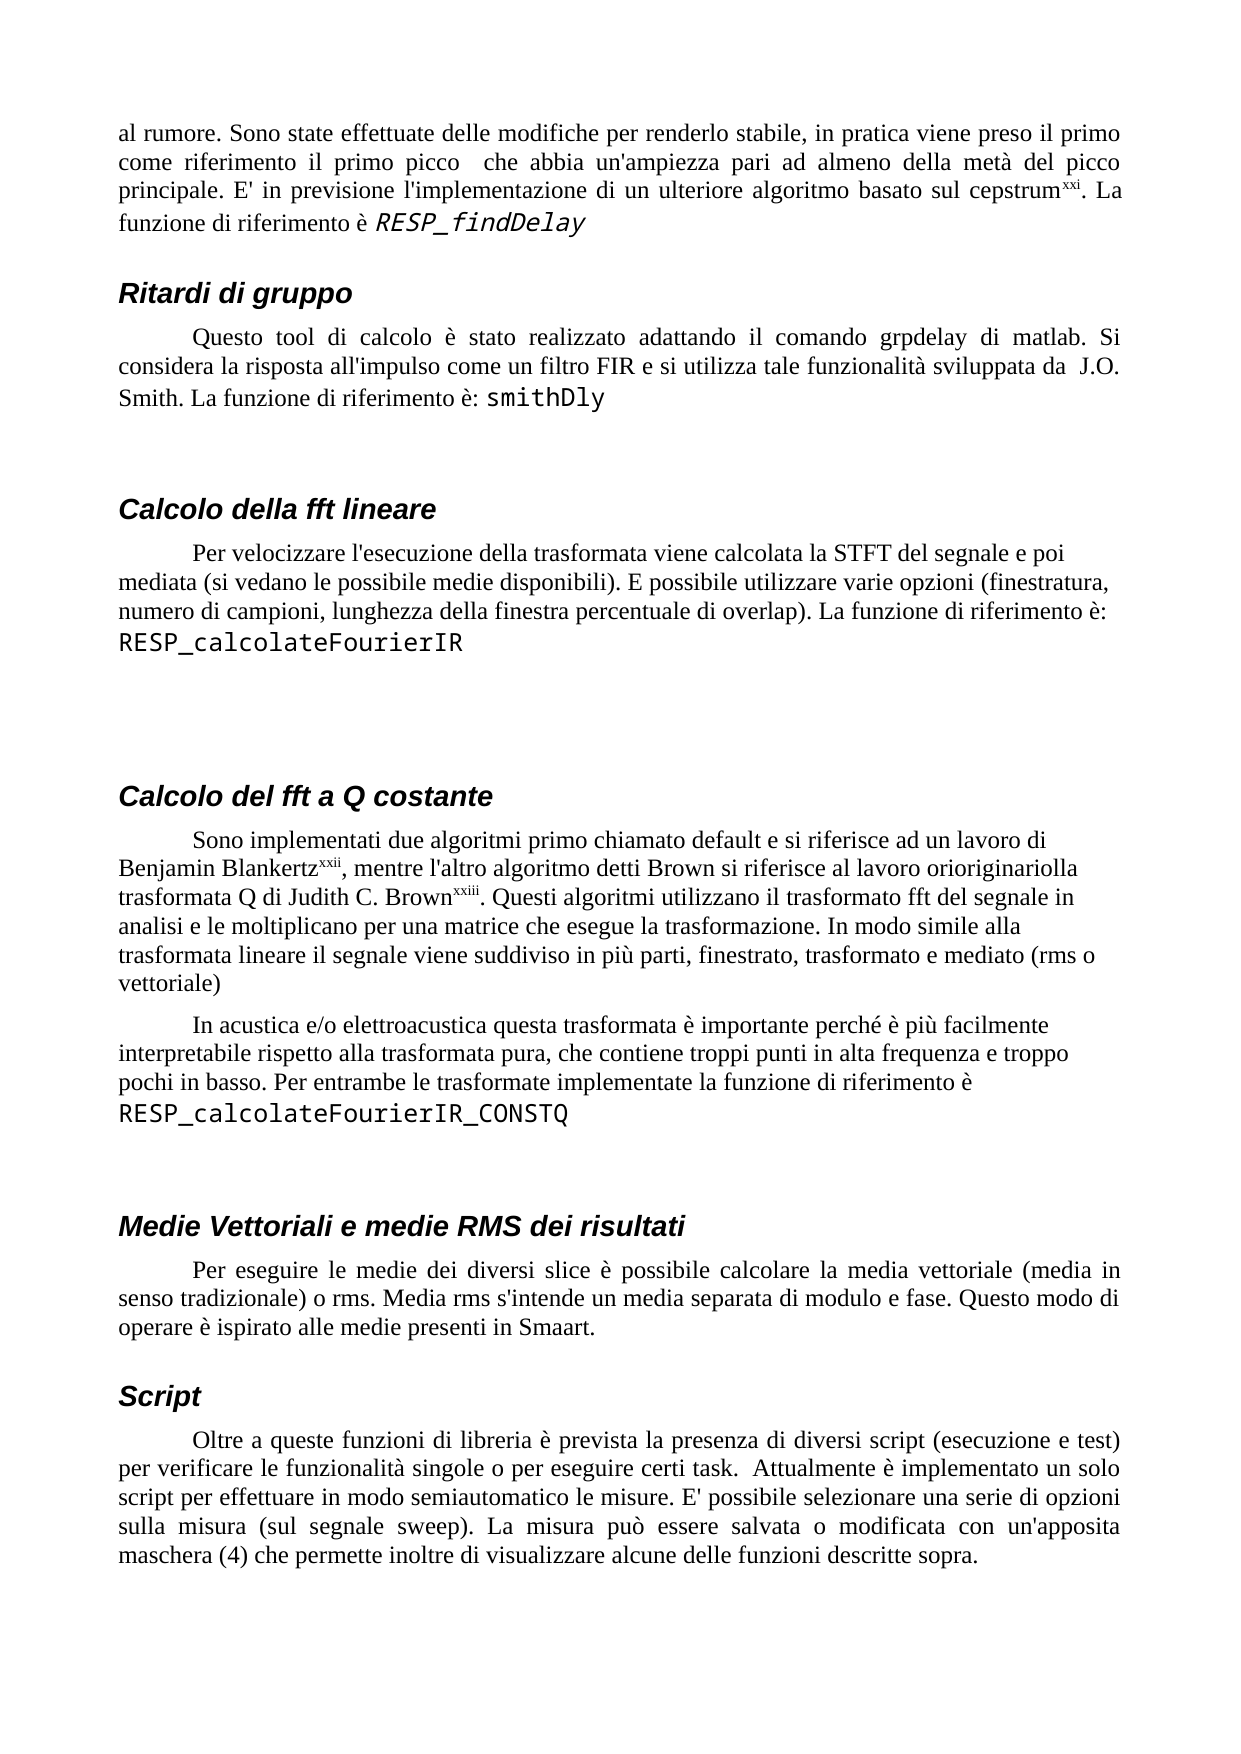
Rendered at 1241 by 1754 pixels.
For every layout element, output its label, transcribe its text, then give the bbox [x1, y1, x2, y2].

subtitle Medie Vettoriali e medie RMS dei risultati [118, 1209, 1122, 1242]
subtitle Ritardi di gruppo [118, 276, 1122, 309]
subtitle Calcolo del fft a Q costante [118, 779, 1122, 812]
text Per eseguire le medie dei diversi slice è possibile calcolare la media vettoriale (media in senso tradizionale) o rms. Media rms s'intende un media separata di modulo e fase. Questo modo di operare è ispirato alle medie presenti in Smaart. [118, 1255, 1122, 1341]
subtitle Calcolo della fft lineare [118, 492, 1122, 526]
text al rumore. Sono state effettuate delle modifiche per renderlo stabile, in pratica viene preso il primo come riferimento il primo picco che abbia un'ampiezza pari ad almeno della metà del picco principale. E' in previsione l'implementazione di un ulteriore algoritmo basato sul cepstrum. La funzione di riferimento è RESP_findDelay [118, 118, 1122, 238]
text In acustica e/o elettroacustica questa trasformata è importante perché è più facilmente interpretabile rispetto alla trasformata pura, che contiene troppi punti in alta frequenza e troppo pochi in basso. Per entrambe le trasformate implementate la funzione di riferimento è RESP_calcolateFourierIR_CONSTQ [118, 1010, 1122, 1130]
text Questo tool di calcolo è stato realizzato adattando il comando grpdelay di matlab. Si considera la risposta all'impulso come un filtro FIR e si utilizza tale funzionalità sviluppata da J.O. Smith. La funzione di riferimento è: smithDly [118, 322, 1122, 413]
subtitle Script [118, 1379, 1122, 1412]
text Sono implementati due algoritmi primo chiamato default e si riferisce ad un lavoro di Benjamin Blankertz, mentre l'altro algoritmo detti Brown si riferisce al lavoro orioriginariolla trasformata Q di Judith C. Brown. Questi algoritmi utilizzano il trasformato fft del segnale in analisi e le moltiplicano per una matrice che esegue la trasformazione. In modo simile alla trasformata lineare il segnale viene suddiviso in più parti, finestrato, trasformato e mediato (rms o vettoriale) [118, 825, 1122, 997]
text Oltre a queste funzioni di libreria è prevista la presenza di diversi script (esecuzione e test) per verificare le funzionalità singole o per eseguire certi task. Attualmente è implementato un solo script per effettuare in modo semiautomatico le misure. E' possibile selezionare una serie di opzioni sulla misura (sul segnale sweep). La misura può essere salvata o modificata con un'apposita maschera (Illustrazione 4) che permette inoltre di visualizzare alcune delle funzioni descritte sopra. [118, 1425, 1122, 1568]
text Per velocizzare l'esecuzione della trasformata viene calcolata la STFT del segnale e poi mediata (si vedano le possibile medie disponibili). E possibile utilizzare varie opzioni (finestratura, numero di campioni, lunghezza della finestra percentuale di overlap). La funzione di riferimento è: RESP_calcolateFourierIR [118, 538, 1122, 659]
